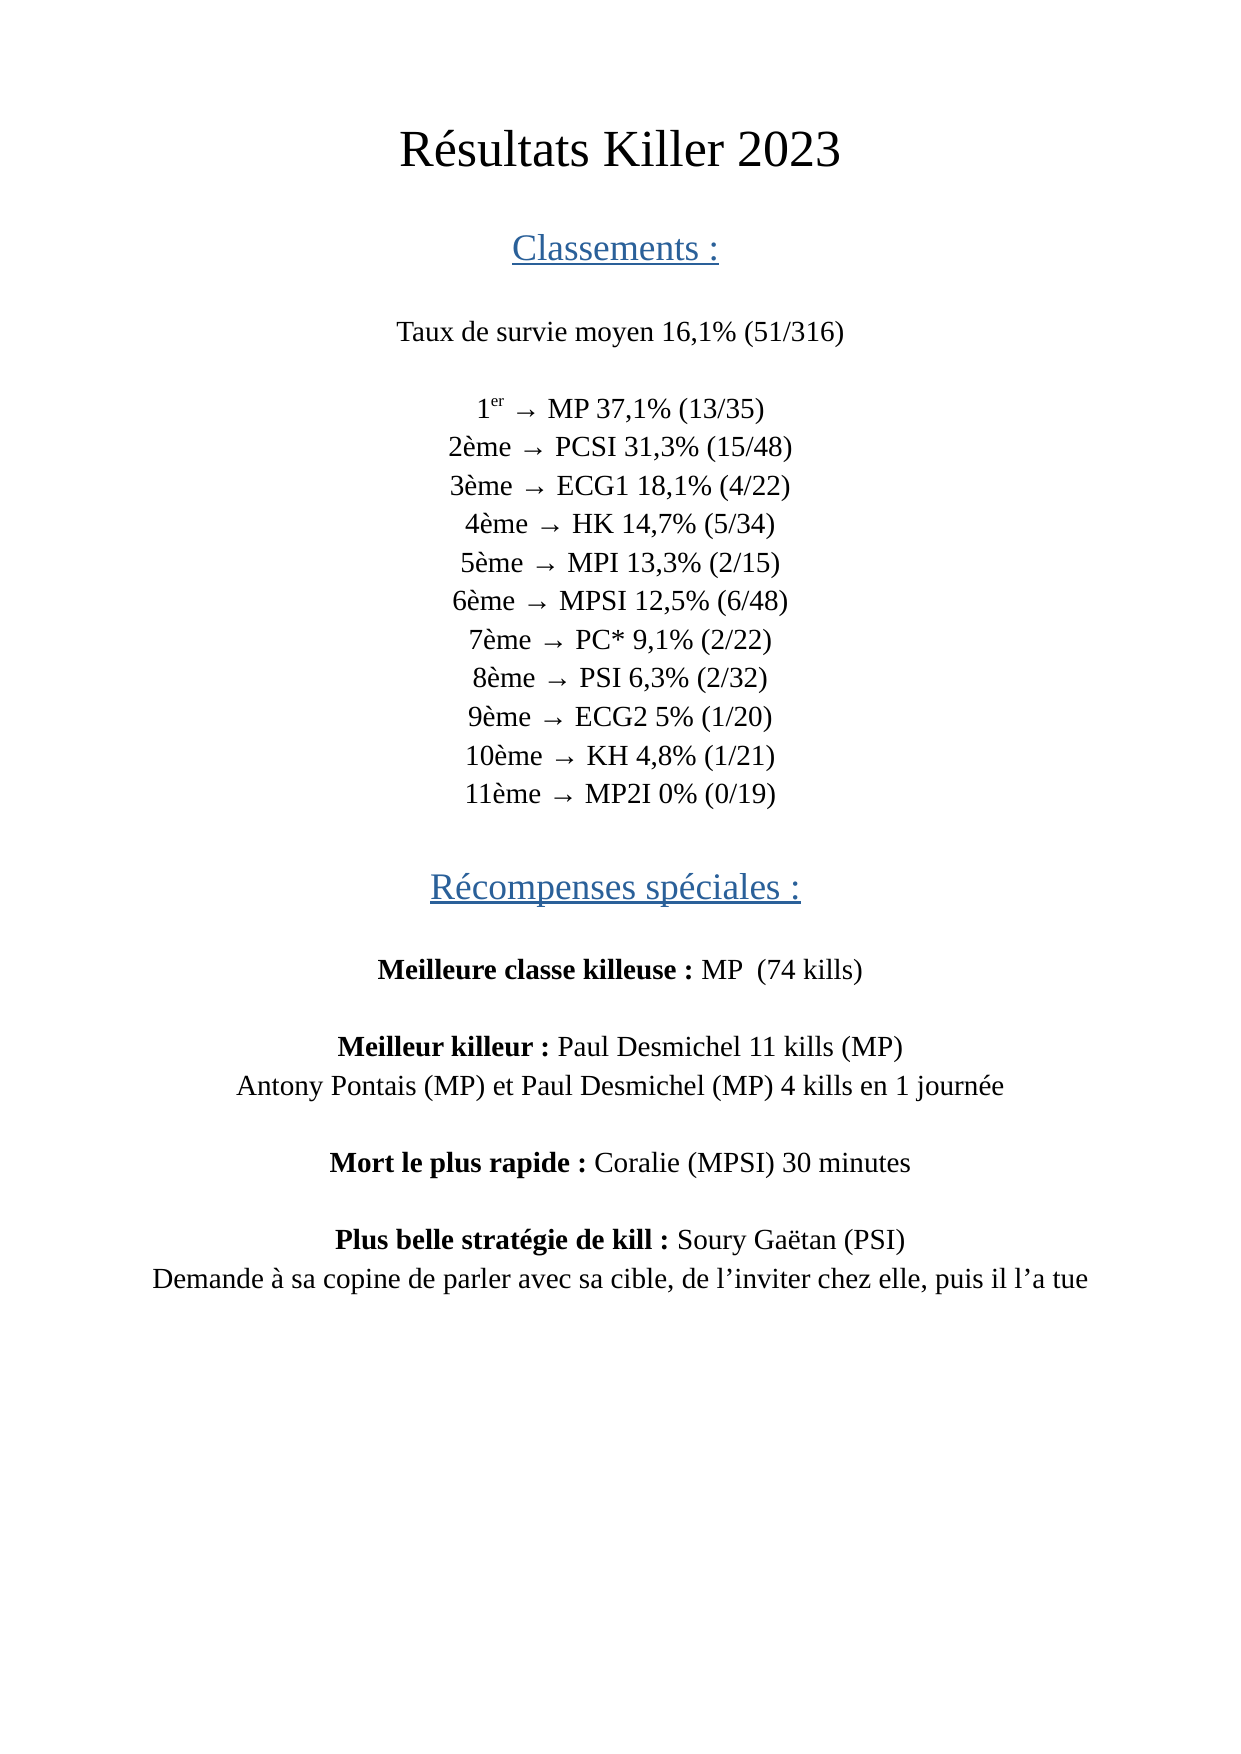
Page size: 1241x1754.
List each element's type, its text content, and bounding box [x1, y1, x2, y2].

text 9ème → ECG2 5% (1/20) [118, 699, 1122, 733]
text 2ème → PCSI 31,3% (15/48) [118, 429, 1122, 463]
text 3ème → ECG1 18,1% (4/22) [118, 468, 1122, 501]
text Plus belle stratégie de kill : Soury Gaëtan (PSI) [118, 1222, 1122, 1256]
text Antony Pontais (MP) et Paul Desmichel (MP) 4 kills en 1 journée [118, 1068, 1122, 1102]
text Classements : [118, 226, 1122, 269]
text 10ème → KH 4,8% (1/21) [118, 738, 1122, 771]
text Meilleure classe killeuse : MP (74 kills) [118, 952, 1122, 986]
text Récompenses spéciales : [118, 864, 1122, 907]
text 4ème → HK 14,7% (5/34) [118, 506, 1122, 540]
text 6ème → MPSI 12,5% (6/48) [118, 583, 1122, 617]
text 5ème → MPI 13,3% (2/15) [118, 545, 1122, 578]
text Demande à sa copine de parler avec sa cible, de l’inviter chez elle, puis il l’a tue [118, 1261, 1122, 1294]
text 11ème → MP2I 0% (0/19) [118, 776, 1122, 810]
text Résultats Killer 2023 [118, 118, 1122, 178]
text Meilleur killeur : Paul Desmichel 11 kills (MP) [118, 1029, 1122, 1063]
text 8ème → PSI 6,3% (2/32) [118, 661, 1122, 694]
text Mort le plus rapide : Coralie (MPSI) 30 minutes [118, 1145, 1122, 1179]
text 1er → MP 37,1% (13/35) [118, 391, 1122, 424]
text 7ème → PC* 9,1% (2/22) [118, 622, 1122, 656]
text Taux de survie moyen 16,1% (51/316) [118, 314, 1122, 347]
